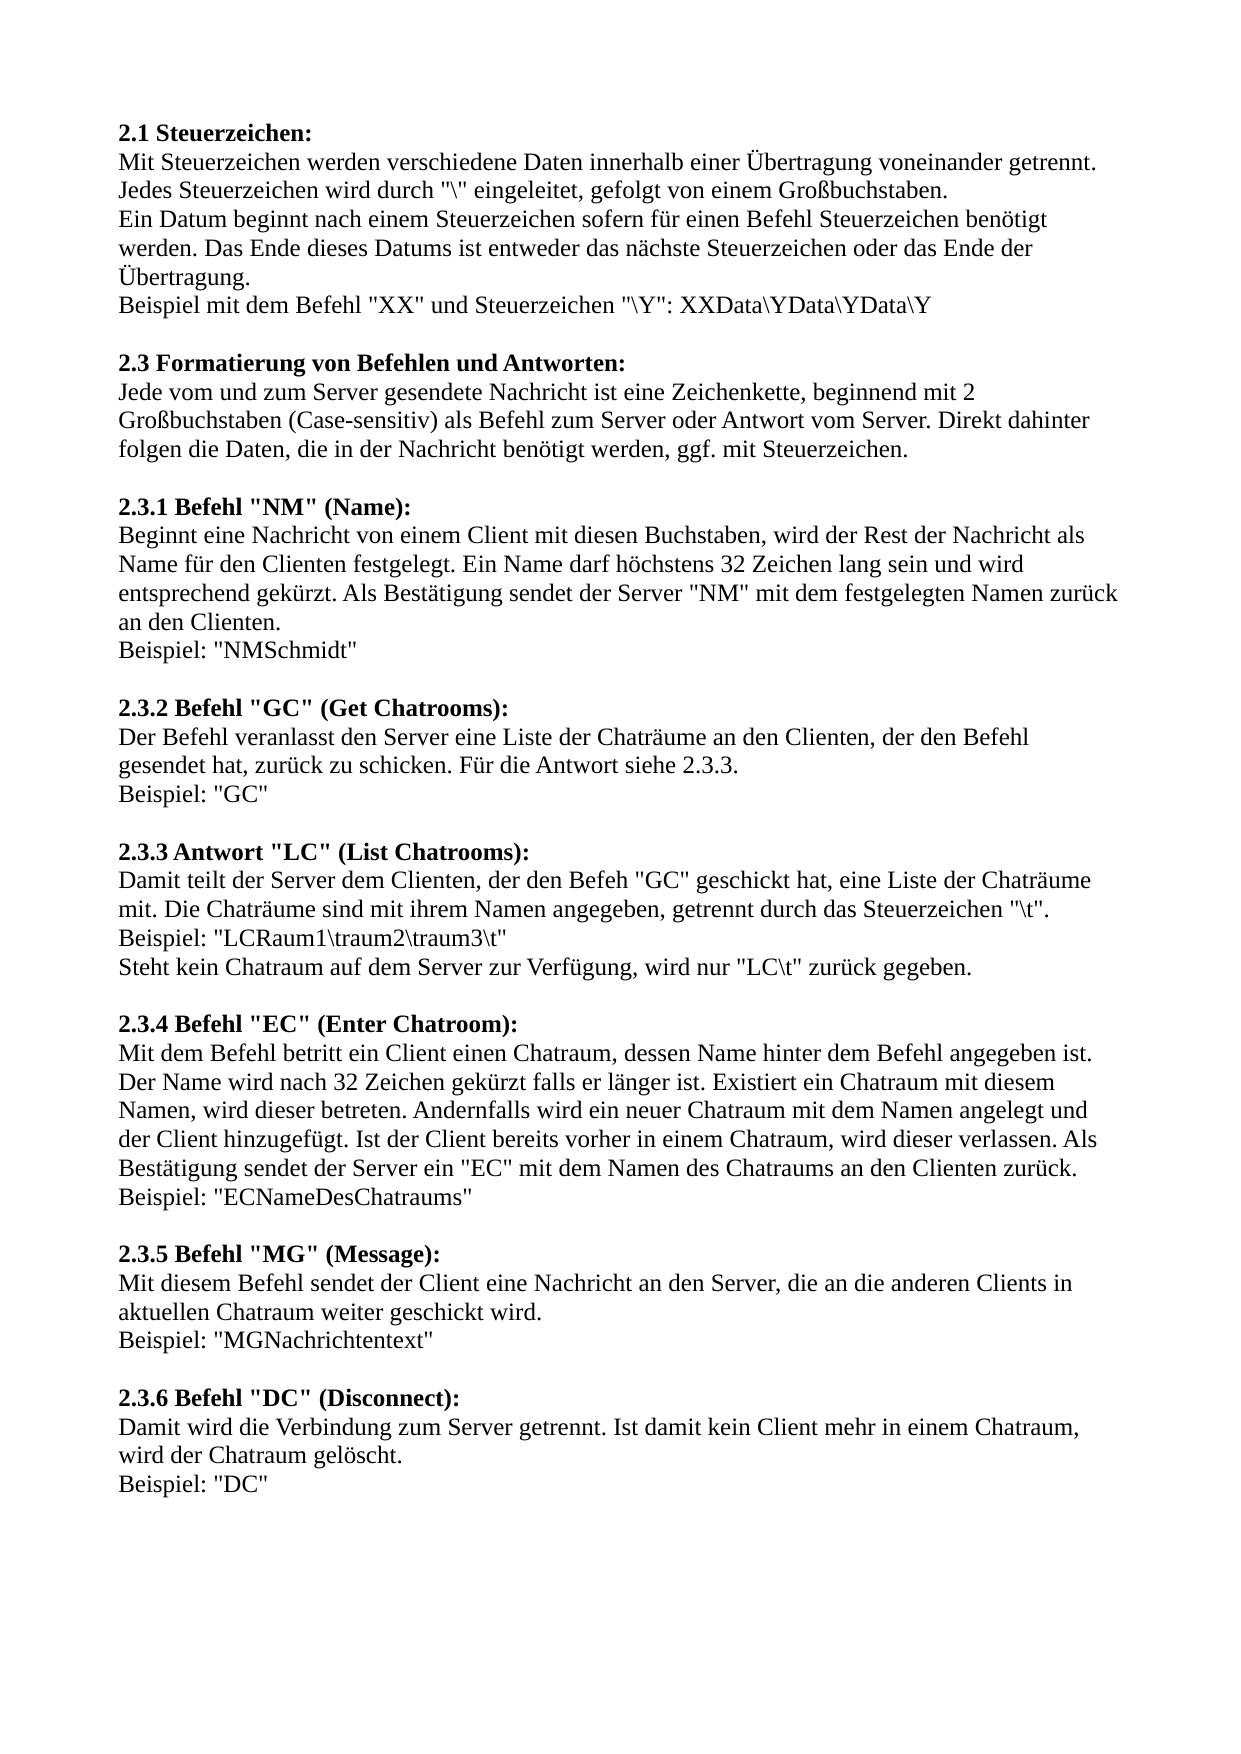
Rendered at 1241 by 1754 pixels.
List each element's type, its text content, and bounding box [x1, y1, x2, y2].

text Mit diesem Befehl sendet der Client eine Nachricht an den Server, die an die anderen Clients in aktuellen Chatraum weiter geschickt wird. [118, 1268, 1122, 1326]
text 2.3.4 Befehl "EC" (Enter Chatroom): [118, 1009, 1122, 1038]
text 2.1 Steuerzeichen: [118, 118, 1122, 147]
text Beispiel mit dem Befehl "XX" und Steuerzeichen "\Y": XXData\YData\YData\Y [118, 291, 1122, 319]
text 2.3.6 Befehl "DC" (Disconnect): [118, 1383, 1122, 1412]
text Jede vom und zum Server gesendete Nachricht ist eine Zeichenkette, beginnend mit 2 Großbuchstaben (Case-sensitiv) als Befehl zum Server oder Antwort vom Server. Direkt dahinter folgen die Daten, die in der Nachricht benötigt werden, ggf. mit Steuerzeichen. [118, 377, 1122, 463]
text 2.3.1 Befehl "NM" (Name): [118, 492, 1122, 521]
text Damit teilt der Server dem Clienten, der den Befeh "GC" geschickt hat, eine Liste der Chaträume mit. Die Chaträume sind mit ihrem Namen angegeben, getrennt durch das Steuerzeichen "\t". [118, 866, 1122, 923]
text 2.3.3 Antwort "LC" (List Chatrooms): [118, 837, 1122, 866]
text 2.3 Formatierung von Befehlen und Antworten: [118, 348, 1122, 377]
text Damit wird die Verbindung zum Server getrennt. Ist damit kein Client mehr in einem Chatraum, wird der Chatraum gelöscht. [118, 1412, 1122, 1469]
text Beispiel: "ECNameDesChatraums" [118, 1182, 1122, 1211]
text 2.3.2 Befehl "GC" (Get Chatrooms): [118, 693, 1122, 722]
text Beispiel: "LCRaum1\traum2\traum3\t" [118, 923, 1122, 952]
text Mit Steuerzeichen werden verschiedene Daten innerhalb einer Übertragung voneinander getrennt. Jedes Steuerzeichen wird durch "\" eingeleitet, gefolgt von einem Großbuchstaben. [118, 147, 1122, 204]
text Mit dem Befehl betritt ein Client einen Chatraum, dessen Name hinter dem Befehl angegeben ist. Der Name wird nach 32 Zeichen gekürzt falls er länger ist. Existiert ein Chatraum mit diesem Namen, wird dieser betreten. Andernfalls wird ein neuer Chatraum mit dem Namen angelegt und der Client hinzugefügt. Ist der Client bereits vorher in einem Chatraum, wird dieser verlassen. Als Bestätigung sendet der Server ein "EC" mit dem Namen des Chatraums an den Clienten zurück. [118, 1038, 1122, 1182]
text Beginnt eine Nachricht von einem Client mit diesen Buchstaben, wird der Rest der Nachricht als Name für den Clienten festgelegt. Ein Name darf höchstens 32 Zeichen lang sein und wird entsprechend gekürzt. Als Bestätigung sendet der Server "NM" mit dem festgelegten Namen zurück an den Clienten. [118, 521, 1122, 636]
text 2.3.5 Befehl "MG" (Message): [118, 1239, 1122, 1268]
text Ein Datum beginnt nach einem Steuerzeichen sofern für einen Befehl Steuerzeichen benötigt werden. Das Ende dieses Datums ist entweder das nächste Steuerzeichen oder das Ende der Übertragung. [118, 204, 1122, 291]
text Steht kein Chatraum auf dem Server zur Verfügung, wird nur "LC\t" zurück gegeben. [118, 952, 1122, 981]
text Beispiel: "MGNachrichtentext" [118, 1326, 1122, 1354]
text Der Befehl veranlasst den Server eine Liste der Chaträume an den Clienten, der den Befehl gesendet hat, zurück zu schicken. Für die Antwort siehe 2.3.3. [118, 722, 1122, 779]
text Beispiel: "DC" [118, 1469, 1122, 1498]
text Beispiel: "GC" [118, 779, 1122, 808]
text Beispiel: "NMSchmidt" [118, 636, 1122, 664]
